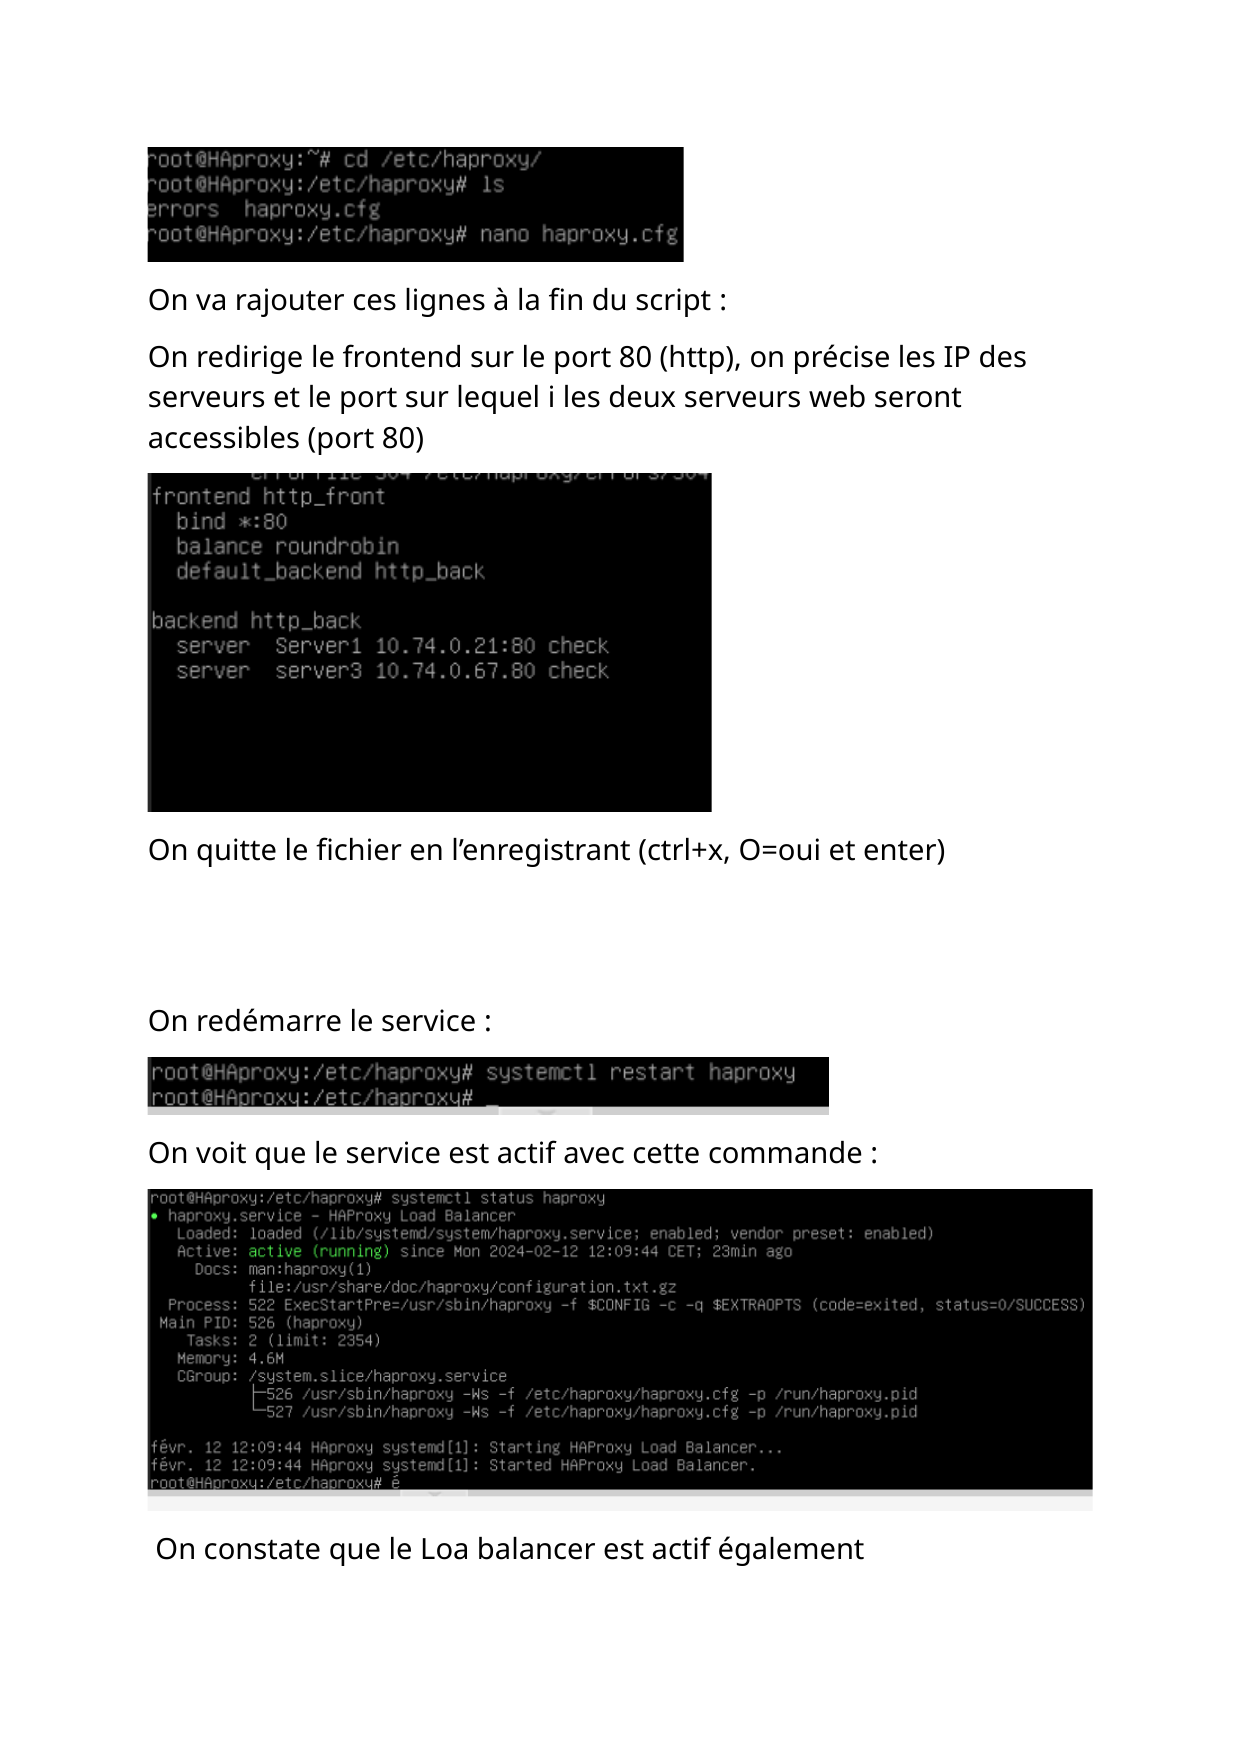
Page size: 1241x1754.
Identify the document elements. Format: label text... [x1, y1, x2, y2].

text On voit que le service est actif avec cette commande : [148, 1132, 1093, 1172]
text On redémarre le service : [148, 1000, 1093, 1040]
text On constate que le Loa balancer est actif également [148, 1528, 1093, 1568]
text On quitte le fichier en l’enregistrant (ctrl+x, O=oui et enter) [148, 829, 1093, 868]
text On redirige le frontend sur le port 80 (http), on précise les IP des serveurs et le port sur lequel i les deux serveurs web seront accessibles (port 80) [148, 336, 1093, 457]
text On va rajouter ces lignes à la fin du script : [148, 279, 1093, 319]
